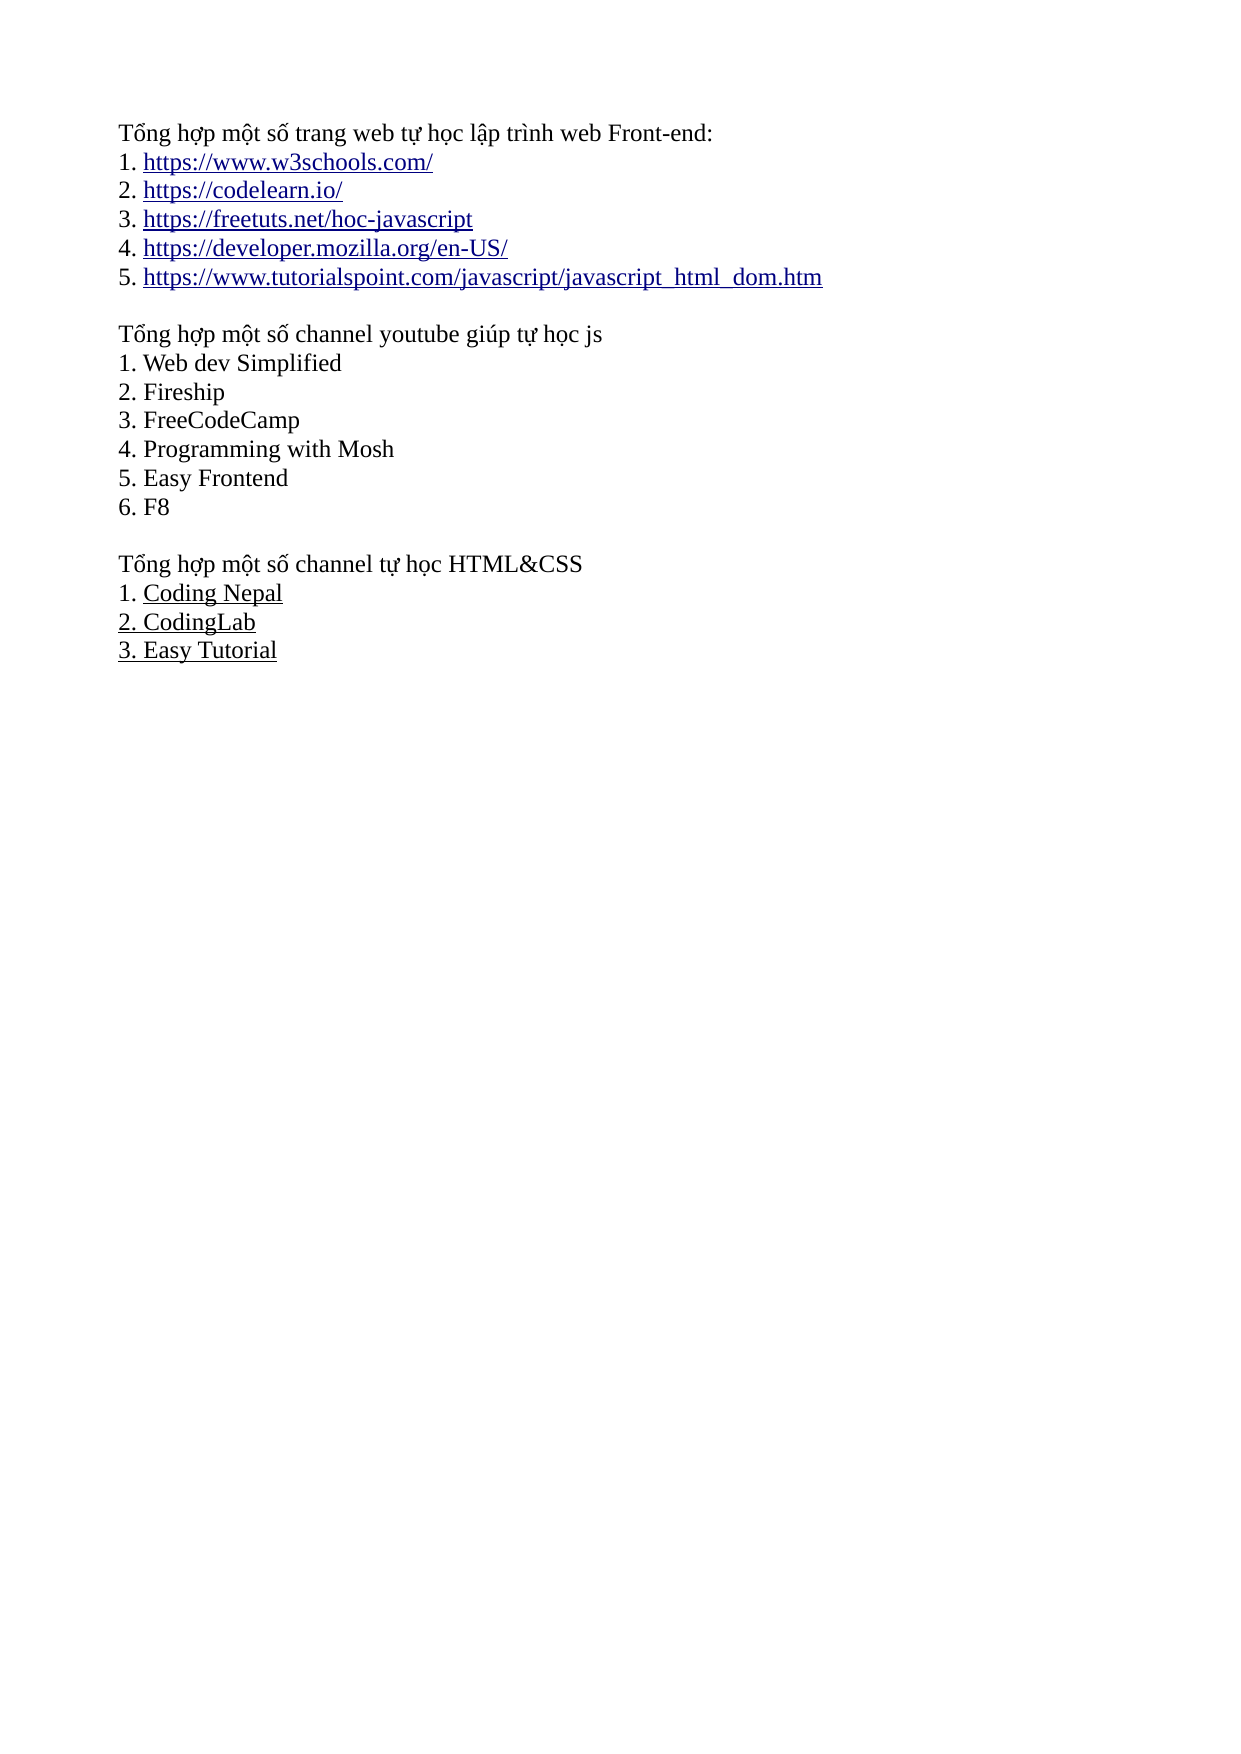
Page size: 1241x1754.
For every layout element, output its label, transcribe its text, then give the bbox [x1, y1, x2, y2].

text 1. Web dev Simplified [118, 348, 1122, 377]
text 2. Fireship [118, 377, 1122, 406]
text 3. FreeCodeCamp [118, 406, 1122, 434]
text Tổng hợp một số channel youtube giúp tự học js [118, 319, 1122, 348]
text 4. Programming with Mosh [118, 434, 1122, 463]
text 1. https://www.w3schools.com/ [118, 147, 1122, 176]
text 6. F8 [118, 492, 1122, 521]
text 2. https://codelearn.io/ [118, 176, 1122, 204]
text 1. Coding Nepal [118, 578, 1122, 607]
text 3. Easy Tutorial [118, 636, 1122, 664]
text 5. Easy Frontend [118, 463, 1122, 492]
text 5. https://www.tutorialspoint.com/javascript/javascript_html_dom.htm [118, 262, 1122, 291]
text Tổng hợp một số channel tự học HTML&CSS [118, 549, 1122, 578]
text 3. https://freetuts.net/hoc-javascript [118, 204, 1122, 233]
text 2. CodingLab [118, 607, 1122, 636]
text 4. https://developer.mozilla.org/en-US/ [118, 233, 1122, 262]
text Tổng hợp một số trang web tự học lập trình web Front-end: [118, 118, 1122, 147]
